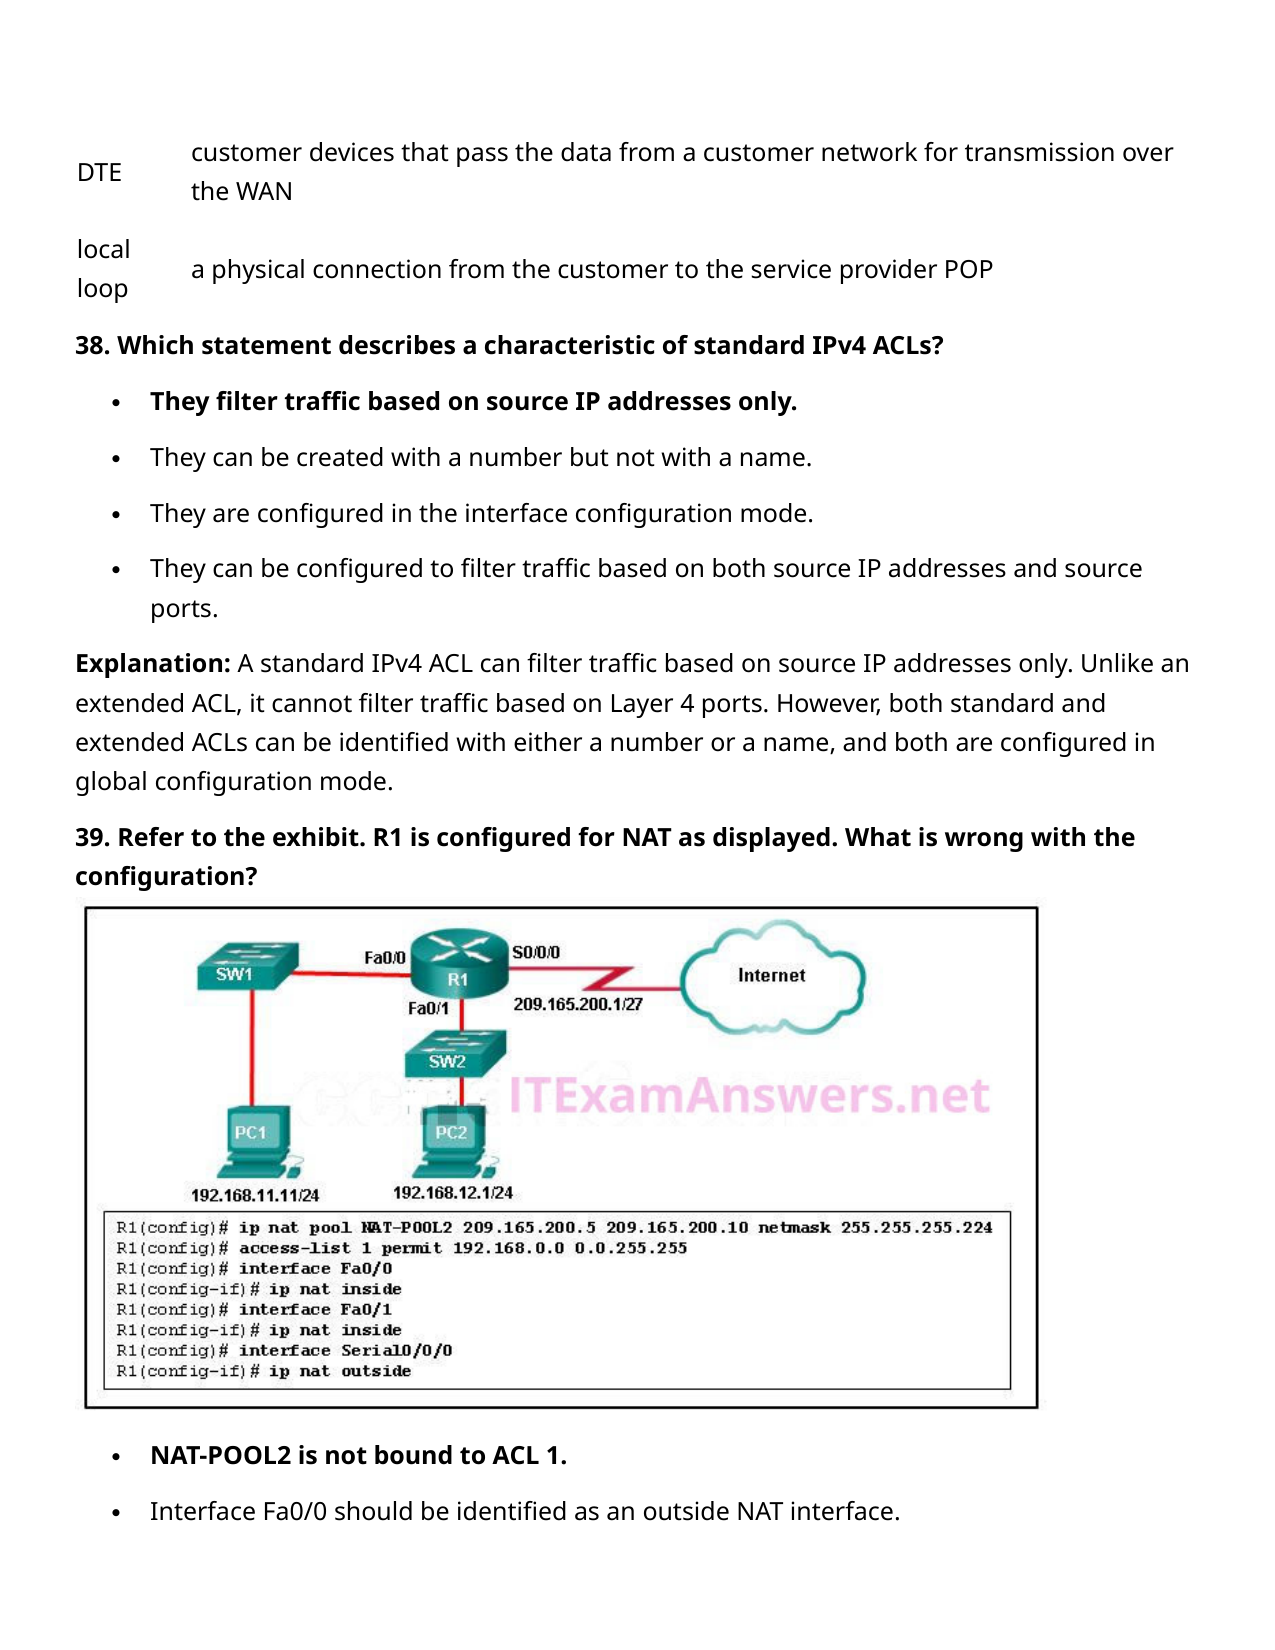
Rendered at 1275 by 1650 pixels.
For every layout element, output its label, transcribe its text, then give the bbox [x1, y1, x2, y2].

table_cell [75, 75, 189, 133]
table_cell local loop [75, 230, 189, 328]
table_cell customer devices that pass the data from a customer network for transmission over the WAN [189, 133, 1191, 230]
list NAT-POOL2 is not bound to ACL 1. [112, 1437, 1200, 1472]
list They are configured in the interface configuration mode. [112, 495, 1200, 529]
list They can be configured to filter traffic based on both source IP addresses and source ports. [112, 551, 1200, 624]
text 39. Refer to the exhibit. R1 is configured for NAT as displayed. What is wrong with the configuration? [75, 819, 1200, 1416]
table_cell [189, 75, 1191, 133]
text Explanation: A standard IPv4 ACL can filter traffic based on source IP addresses only. Unlike an extended ACL, it cannot filter traffic based on Layer 4 ports. However, both standard and extended ACLs can be identified with either a number or a name, and both are configured in global configuration mode. [75, 646, 1200, 798]
list Interface Fa0/0 should be identified as an outside NAT interface. [112, 1493, 1200, 1527]
table_cell a physical connection from the customer to the service provider POP [189, 230, 1191, 328]
list They can be created with a number but not with a name. [112, 439, 1200, 473]
list They filter traffic based on source IP addresses only. [112, 383, 1200, 418]
text 38. Which statement describes a characteristic of standard IPv4 ACLs? [75, 328, 1200, 362]
table_cell DTE [75, 133, 189, 230]
